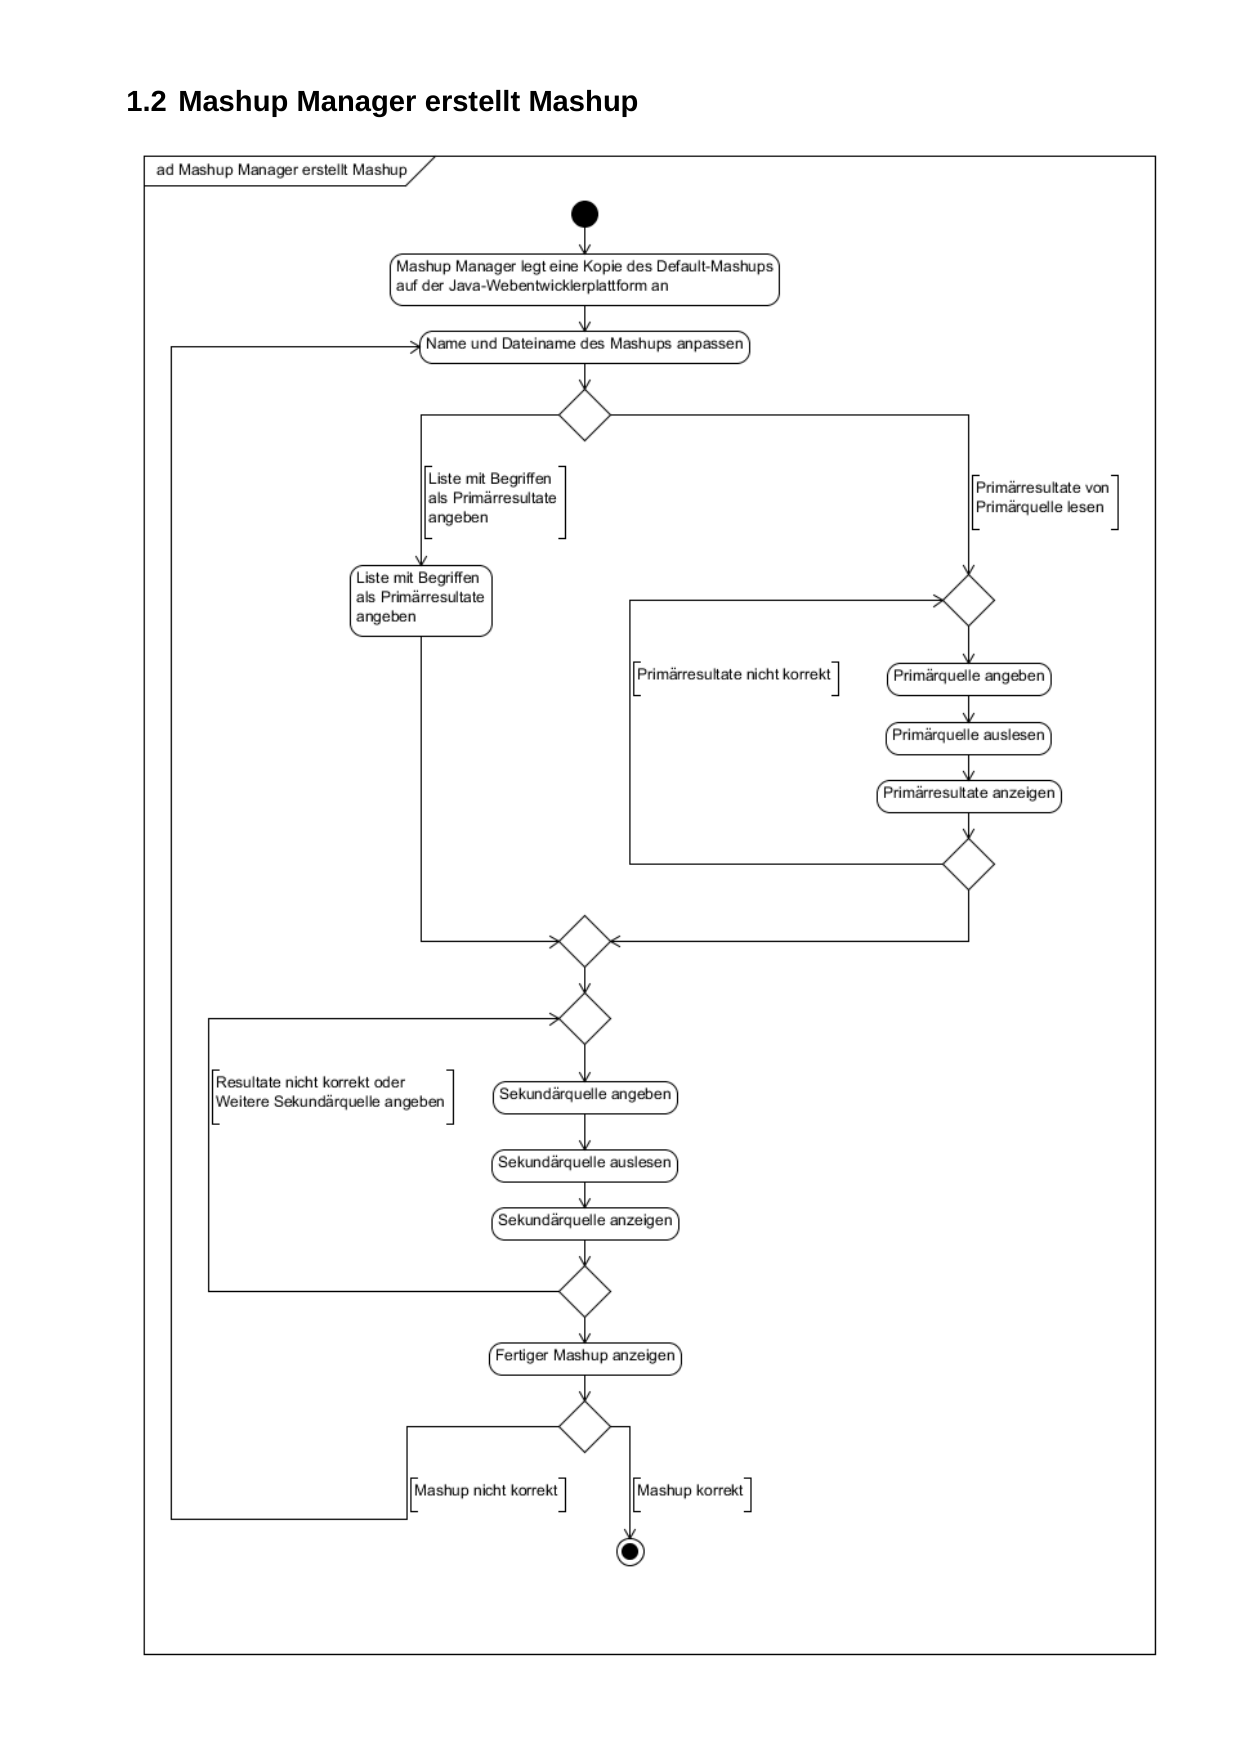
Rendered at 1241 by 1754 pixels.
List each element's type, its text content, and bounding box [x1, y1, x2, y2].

picture [118, 130, 1182, 1681]
subtitle Mashup Manager erstellt Mashup [118, 84, 1181, 118]
